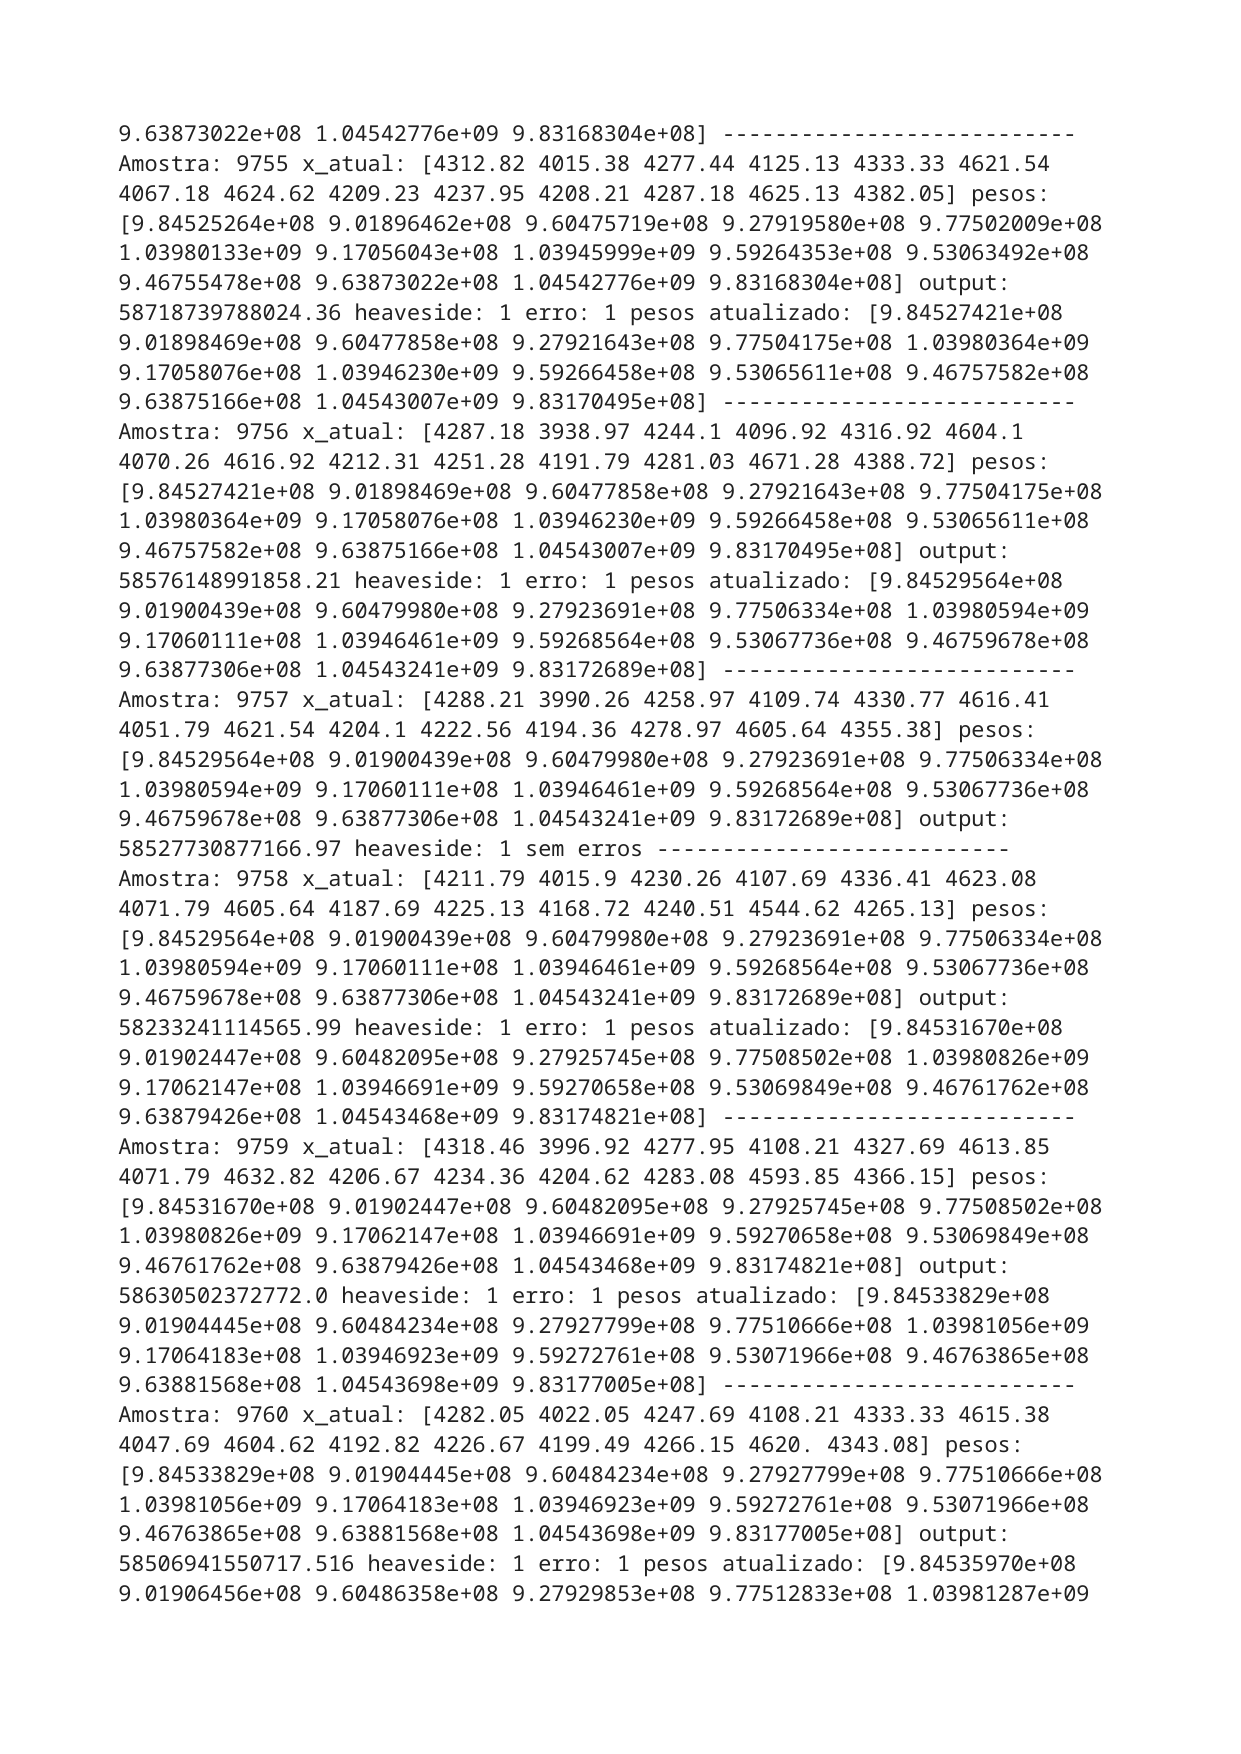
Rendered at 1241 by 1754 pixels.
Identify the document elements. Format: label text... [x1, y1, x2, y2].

text 9.63873022e+08 1.04542776e+09 9.83168304e+08] --------------------------- Amostra: 9755 x_atual: [4312.82 4015.38 4277.44 4125.13 4333.33 4621.54 4067.18 4624.62 4209.23 4237.95 4208.21 4287.18 4625.13 4382.05] pesos: [9.84525264e+08 9.01896462e+08 9.60475719e+08 9.27919580e+08 9.77502009e+08 1.03980133e+09 9.17056043e+08 1.03945999e+09 9.59264353e+08 9.53063492e+08 9.46755478e+08 9.63873022e+08 1.04542776e+09 9.83168304e+08] output: 58718739788024.36 heaveside: 1 erro: 1 pesos atualizado: [9.84527421e+08 9.01898469e+08 9.60477858e+08 9.27921643e+08 9.77504175e+08 1.03980364e+09 9.17058076e+08 1.03946230e+09 9.59266458e+08 9.53065611e+08 9.46757582e+08 9.63875166e+08 1.04543007e+09 9.83170495e+08] --------------------------- Amostra: 9756 x_atual: [4287.18 3938.97 4244.1 4096.92 4316.92 4604.1 4070.26 4616.92 4212.31 4251.28 4191.79 4281.03 4671.28 4388.72] pesos: [9.84527421e+08 9.01898469e+08 9.60477858e+08 9.27921643e+08 9.77504175e+08 1.03980364e+09 9.17058076e+08 1.03946230e+09 9.59266458e+08 9.53065611e+08 9.46757582e+08 9.63875166e+08 1.04543007e+09 9.83170495e+08] output: 58576148991858.21 heaveside: 1 erro: 1 pesos atualizado: [9.84529564e+08 9.01900439e+08 9.60479980e+08 9.27923691e+08 9.77506334e+08 1.03980594e+09 9.17060111e+08 1.03946461e+09 9.59268564e+08 9.53067736e+08 9.46759678e+08 9.63877306e+08 1.04543241e+09 9.83172689e+08] --------------------------- Amostra: 9757 x_atual: [4288.21 3990.26 4258.97 4109.74 4330.77 4616.41 4051.79 4621.54 4204.1 4222.56 4194.36 4278.97 4605.64 4355.38] pesos: [9.84529564e+08 9.01900439e+08 9.60479980e+08 9.27923691e+08 9.77506334e+08 1.03980594e+09 9.17060111e+08 1.03946461e+09 9.59268564e+08 9.53067736e+08 9.46759678e+08 9.63877306e+08 1.04543241e+09 9.83172689e+08] output: 58527730877166.97 heaveside: 1 sem erros --------------------------- Amostra: 9758 x_atual: [4211.79 4015.9 4230.26 4107.69 4336.41 4623.08 4071.79 4605.64 4187.69 4225.13 4168.72 4240.51 4544.62 4265.13] pesos: [9.84529564e+08 9.01900439e+08 9.60479980e+08 9.27923691e+08 9.77506334e+08 1.03980594e+09 9.17060111e+08 1.03946461e+09 9.59268564e+08 9.53067736e+08 9.46759678e+08 9.63877306e+08 1.04543241e+09 9.83172689e+08] output: 58233241114565.99 heaveside: 1 erro: 1 pesos atualizado: [9.84531670e+08 9.01902447e+08 9.60482095e+08 9.27925745e+08 9.77508502e+08 1.03980826e+09 9.17062147e+08 1.03946691e+09 9.59270658e+08 9.53069849e+08 9.46761762e+08 9.63879426e+08 1.04543468e+09 9.83174821e+08] --------------------------- Amostra: 9759 x_atual: [4318.46 3996.92 4277.95 4108.21 4327.69 4613.85 4071.79 4632.82 4206.67 4234.36 4204.62 4283.08 4593.85 4366.15] pesos: [9.84531670e+08 9.01902447e+08 9.60482095e+08 9.27925745e+08 9.77508502e+08 1.03980826e+09 9.17062147e+08 1.03946691e+09 9.59270658e+08 9.53069849e+08 9.46761762e+08 9.63879426e+08 1.04543468e+09 9.83174821e+08] output: 58630502372772.0 heaveside: 1 erro: 1 pesos atualizado: [9.84533829e+08 9.01904445e+08 9.60484234e+08 9.27927799e+08 9.77510666e+08 1.03981056e+09 9.17064183e+08 1.03946923e+09 9.59272761e+08 9.53071966e+08 9.46763865e+08 9.63881568e+08 1.04543698e+09 9.83177005e+08] --------------------------- Amostra: 9760 x_atual: [4282.05 4022.05 4247.69 4108.21 4333.33 4615.38 4047.69 4604.62 4192.82 4226.67 4199.49 4266.15 4620. 4343.08] pesos: [9.84533829e+08 9.01904445e+08 9.60484234e+08 9.27927799e+08 9.77510666e+08 1.03981056e+09 9.17064183e+08 1.03946923e+09 9.59272761e+08 9.53071966e+08 9.46763865e+08 9.63881568e+08 1.04543698e+09 9.83177005e+08] output: 58506941550717.516 heaveside: 1 erro: 1 pesos atualizado: [9.84535970e+08 9.01906456e+08 9.60486358e+08 9.27929853e+08 9.77512833e+08 1.03981287e+09 [118, 118, 1122, 1608]
